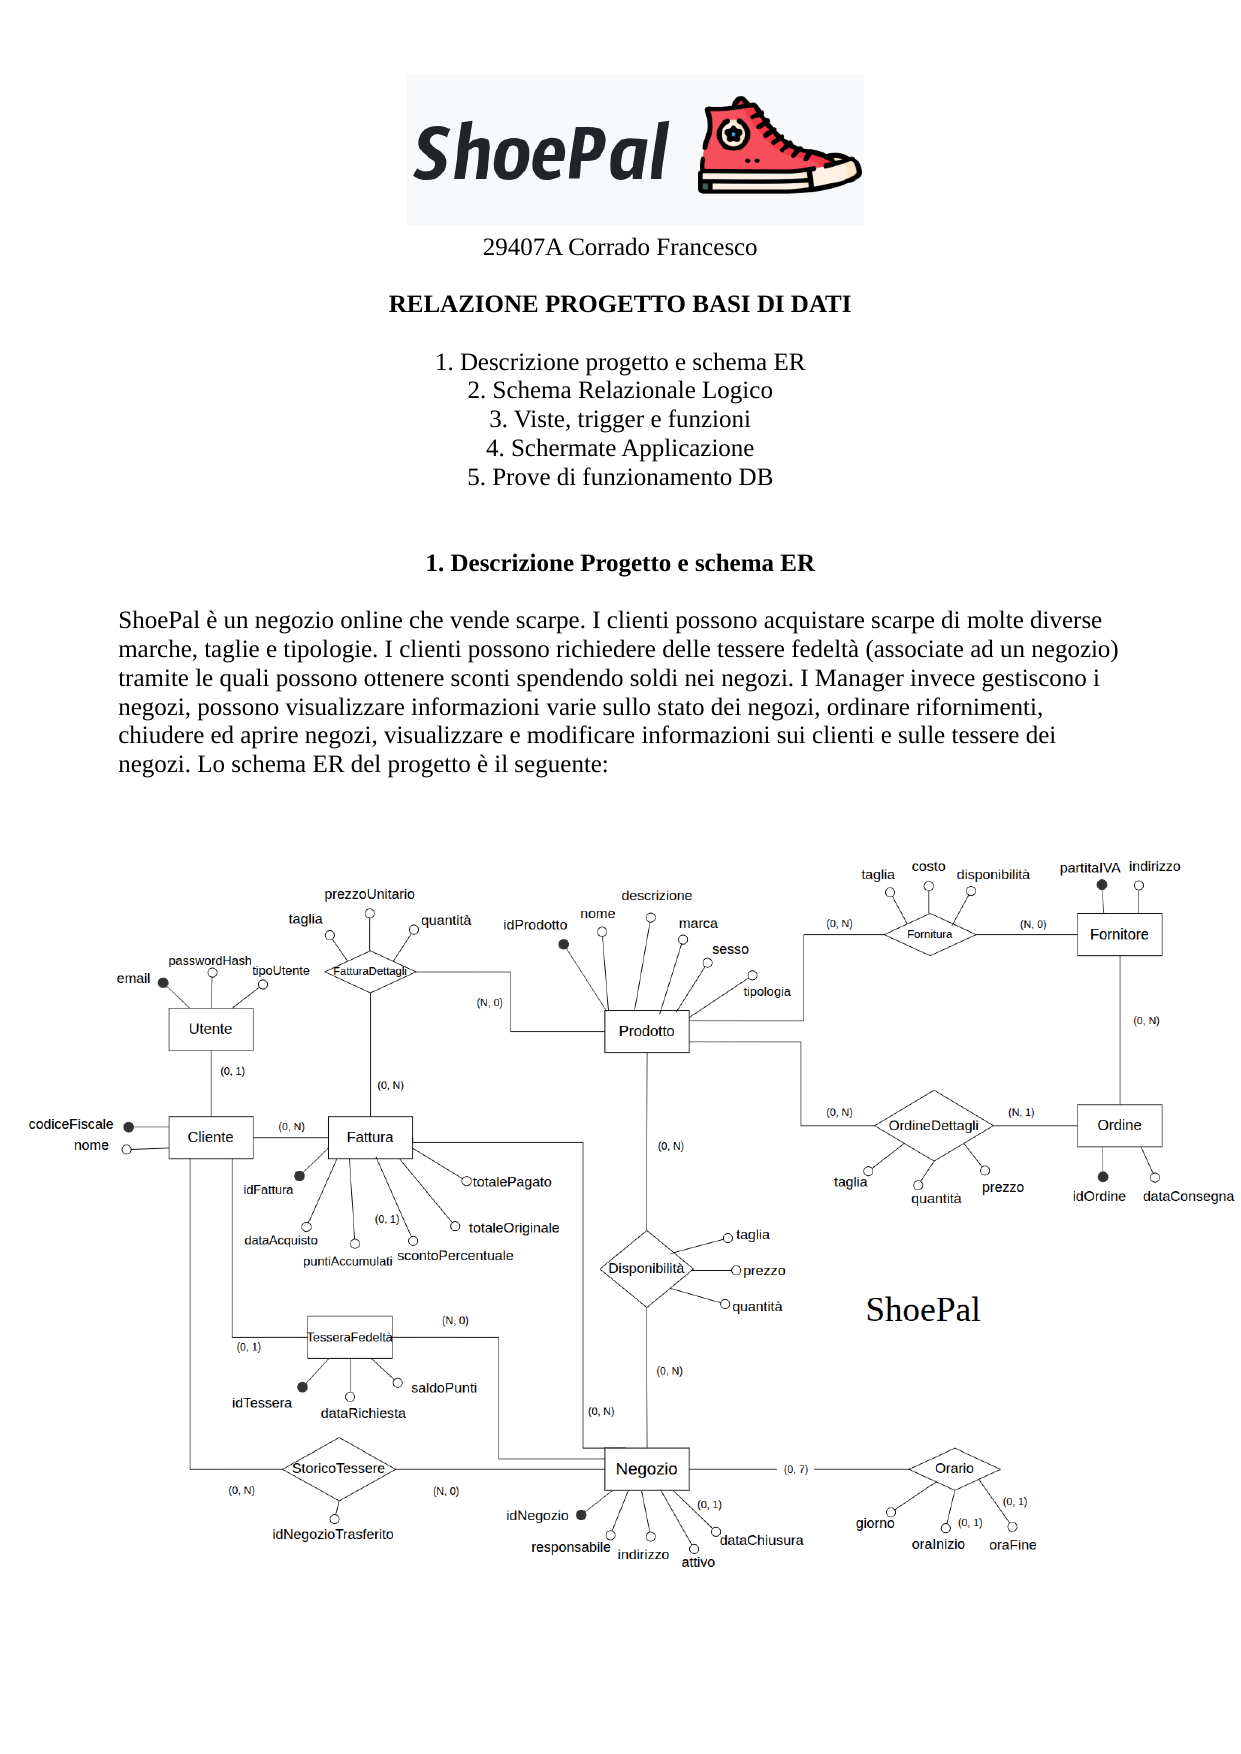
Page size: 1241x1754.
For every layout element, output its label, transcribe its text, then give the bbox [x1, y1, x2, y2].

text 4. Schermate Applicazione [118, 433, 1122, 462]
text 3. Viste, trigger e funzioni [118, 404, 1122, 433]
text 5. Prove di funzionamento DB [118, 462, 1122, 490]
text 2. Schema Relazionale Logico [118, 375, 1122, 404]
text 29407A Corrado Francesco [118, 232, 1122, 260]
text RELAZIONE PROGETTO BASI DI DATI [118, 289, 1122, 318]
text 1. Descrizione progetto e schema ER [118, 347, 1122, 375]
text ShoePal è un negozio online che vende scarpe. I clienti possono acquistare scarpe di molte diverse marche, taglie e tipologie. I clienti possono richiedere delle tessere fedeltà (associate ad un negozio) tramite le quali possono ottenere sconti spendendo soldi nei negozi. I Manager invece gestiscono i negozi, possono visualizzare informazioni varie sullo stato dei negozi, ordinare rifornimenti, chiudere ed aprire negozi, visualizzare e modificare informazioni sui clienti e sulle tessere dei negozi. Lo schema ER del progetto è il seguente: [118, 605, 1122, 778]
picture [20, 801, 1240, 1580]
picture [407, 75, 864, 225]
text 1. Descrizione Progetto e schema ER [118, 548, 1122, 577]
